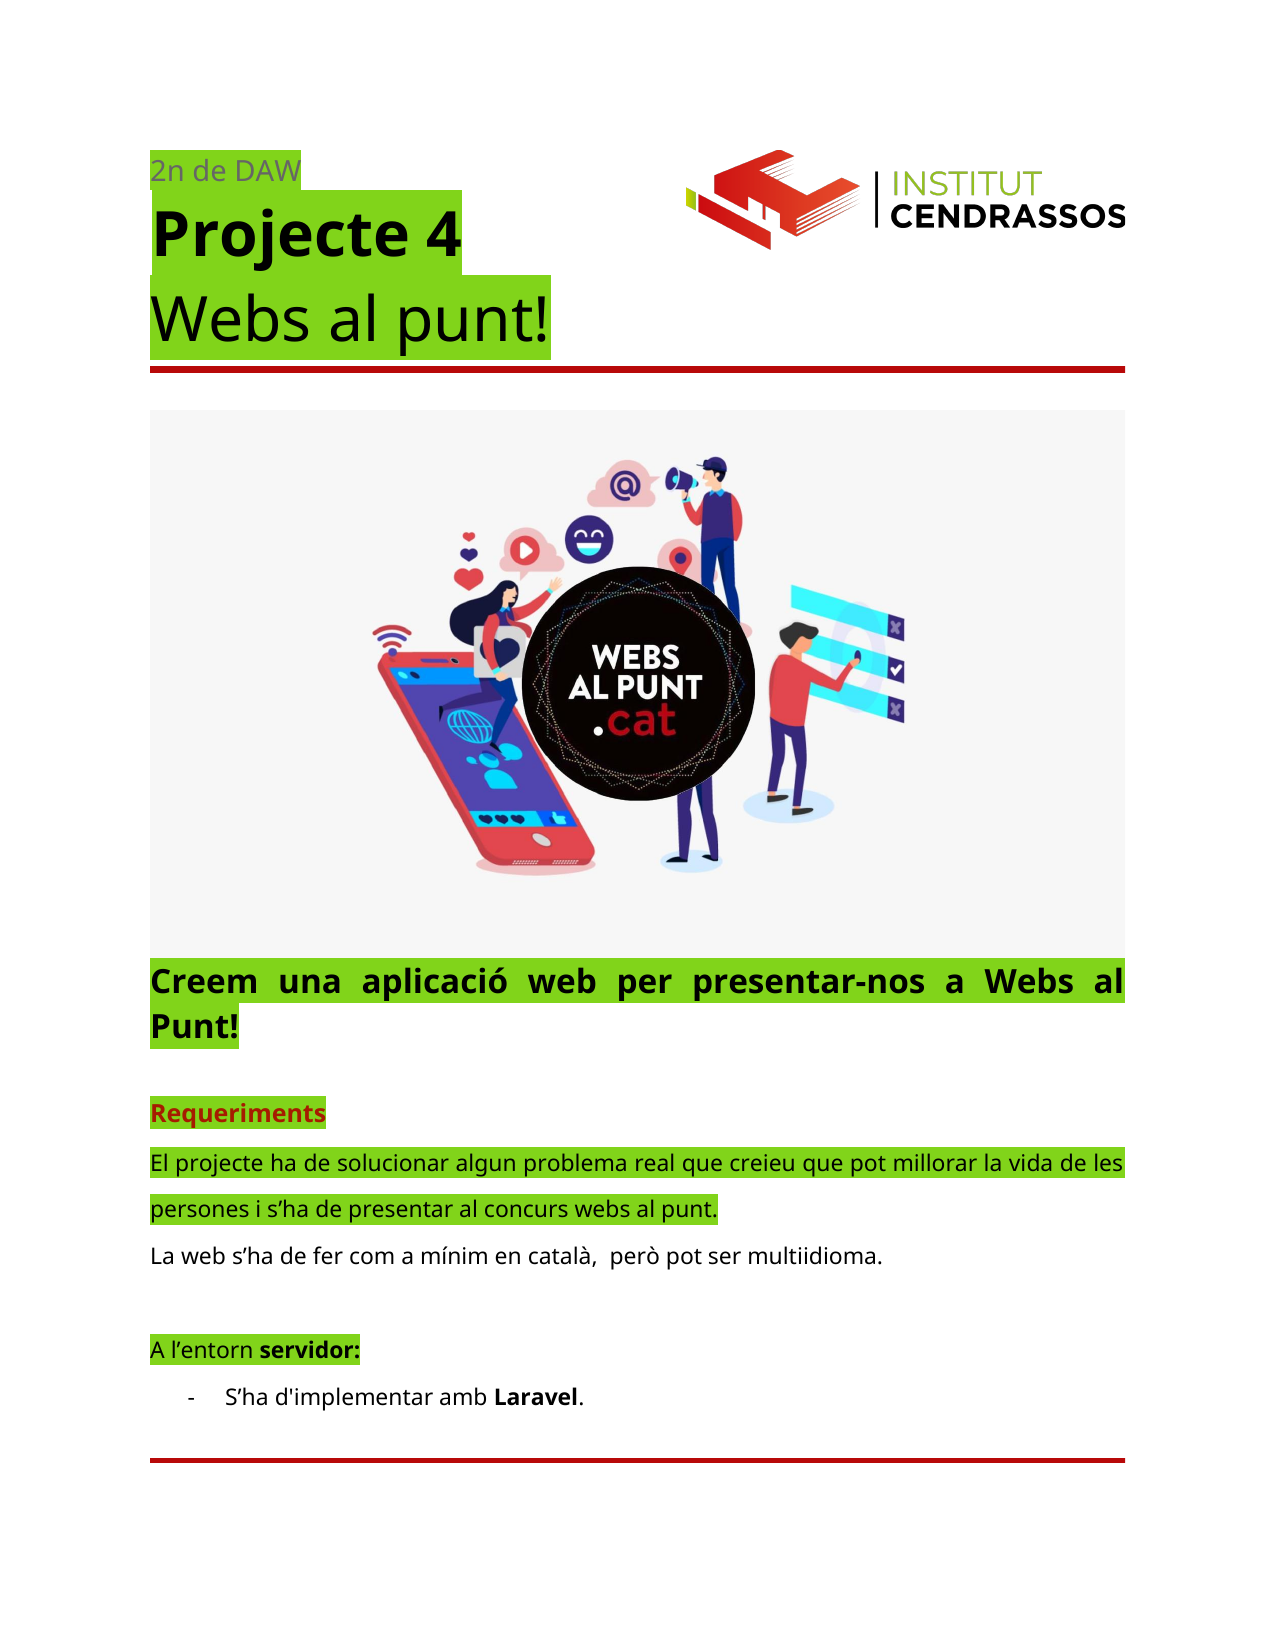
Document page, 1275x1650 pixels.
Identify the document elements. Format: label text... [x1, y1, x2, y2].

picture [150, 366, 1125, 373]
text 2n de DAW [150, 150, 1125, 190]
subtitle Webs al punt! [150, 275, 1125, 360]
picture [150, 410, 1125, 958]
list S’ha d'implementar amb Laravel. [187, 1381, 1125, 1412]
subtitle Creem una aplicació web per presentar-nos a Webs al Punt! [150, 958, 1125, 1049]
text A l’entorn servidor: [150, 1334, 1125, 1365]
text La web s’ha de fer com a mínim en català, però pot ser multiidioma. [150, 1240, 1125, 1272]
text Requeriments [150, 1096, 1125, 1129]
text El projecte ha de solucionar algun problema real que creieu que pot millorar la vida de les persones i s’ha de presentar al concurs webs al punt. [150, 1147, 1125, 1225]
picture [150, 1458, 1125, 1463]
title Projecte 4 [150, 190, 1125, 275]
